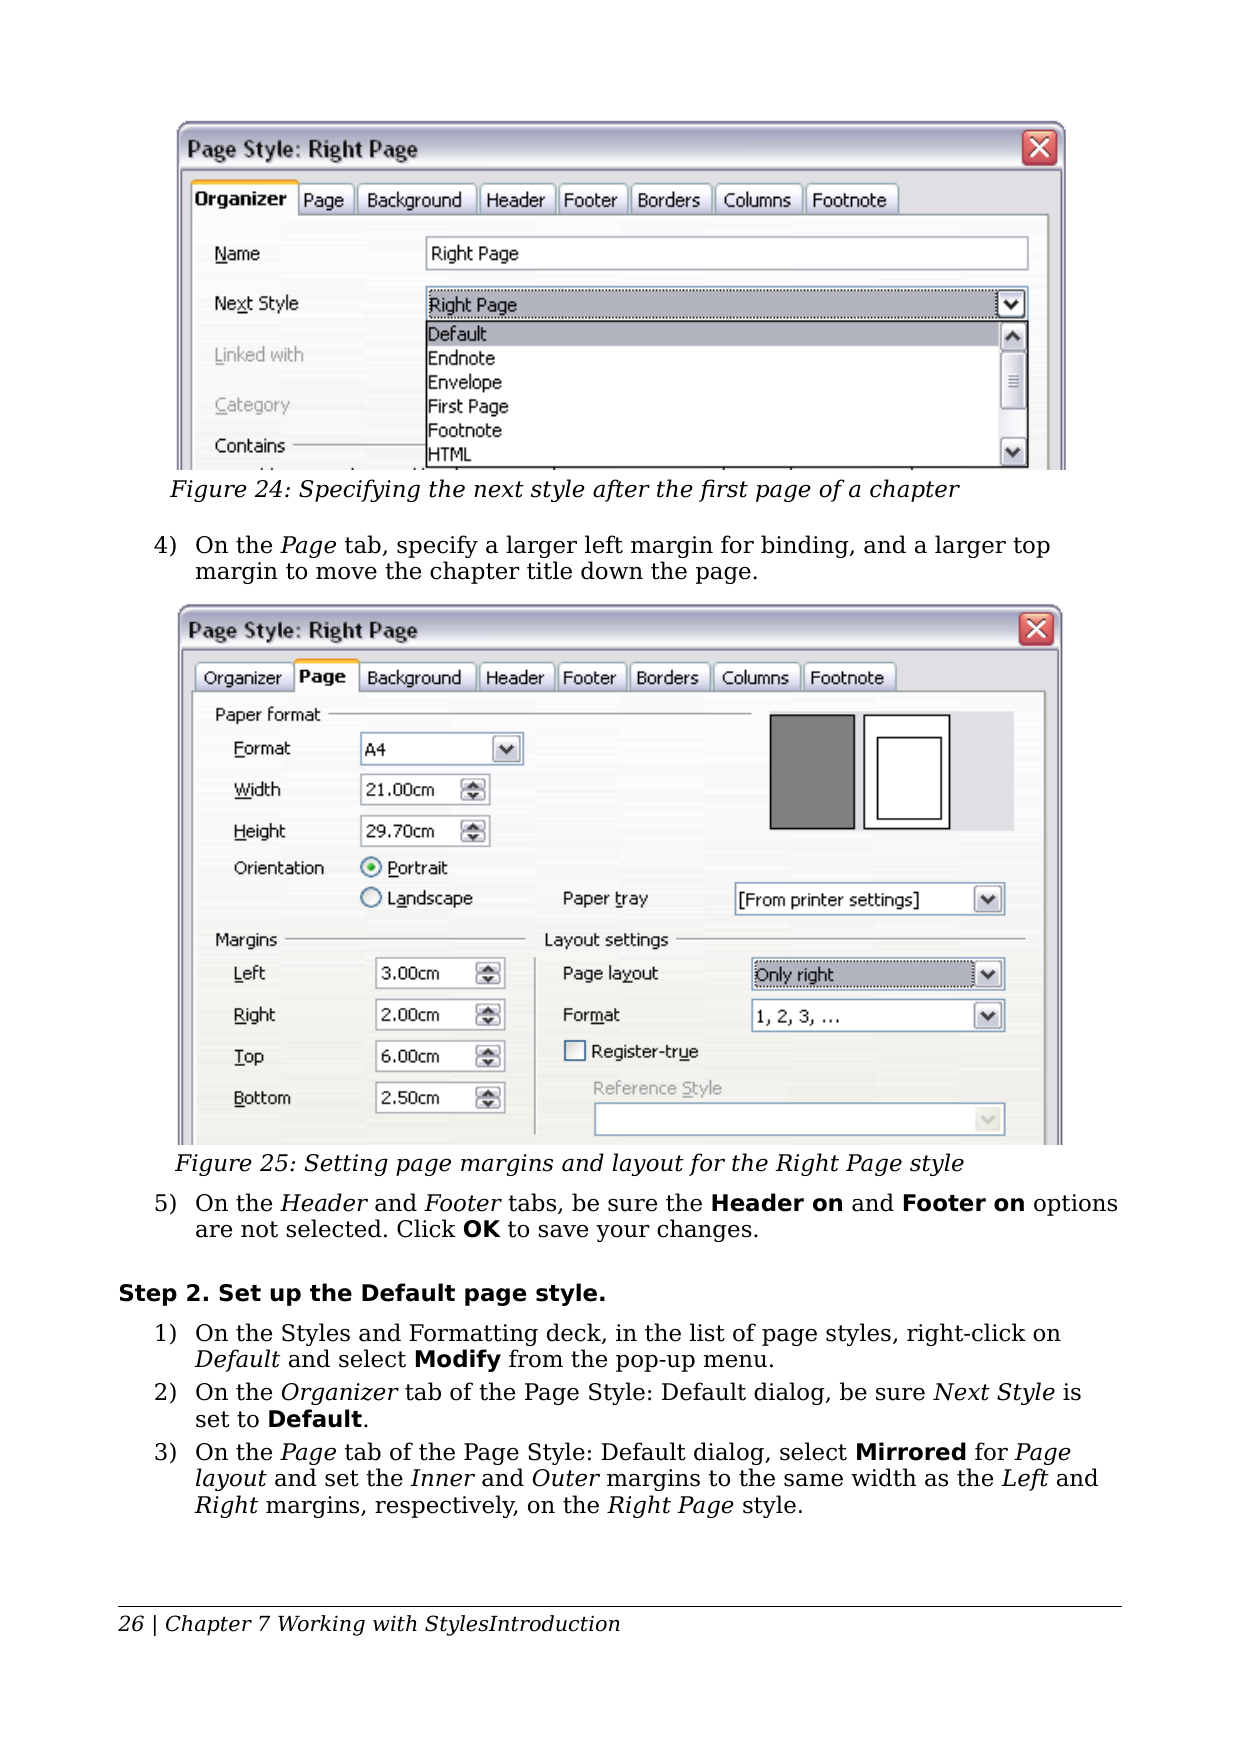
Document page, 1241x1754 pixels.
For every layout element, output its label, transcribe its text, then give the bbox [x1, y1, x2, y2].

list On the Page tab of the Page Style: Default dialog, select Mirrored for Page layout and set the Inner and Outer margins to the same width as the Left and Right margins, respectively, on the Right Page style. [177, 1439, 1122, 1519]
text Step 2. Set up the Default page style. [118, 1281, 1122, 1307]
text Figure 25: Setting page margins and layout for the Right Page style [175, 1151, 1065, 1177]
picture [175, 603, 1065, 1145]
picture [174, 118, 1066, 470]
list On the Styles and Formatting deck, in the list of page styles, right-click on Default and select Modify from the pop-up menu. [177, 1320, 1122, 1373]
list On the Organizer tab of the Page Style: Default dialog, be sure Next Style is set to Default. [177, 1379, 1122, 1433]
text Figure 24: Specifying the next style after the first page of a chapter [170, 476, 1070, 503]
list On the Header and Footer tabs, be sure the Header on and Footer on options are not selected. Click OK to save your changes. [177, 1190, 1122, 1243]
list On the Page tab, specify a larger left margin for binding, and a larger top margin to move the chapter title down the page. [177, 532, 1122, 585]
